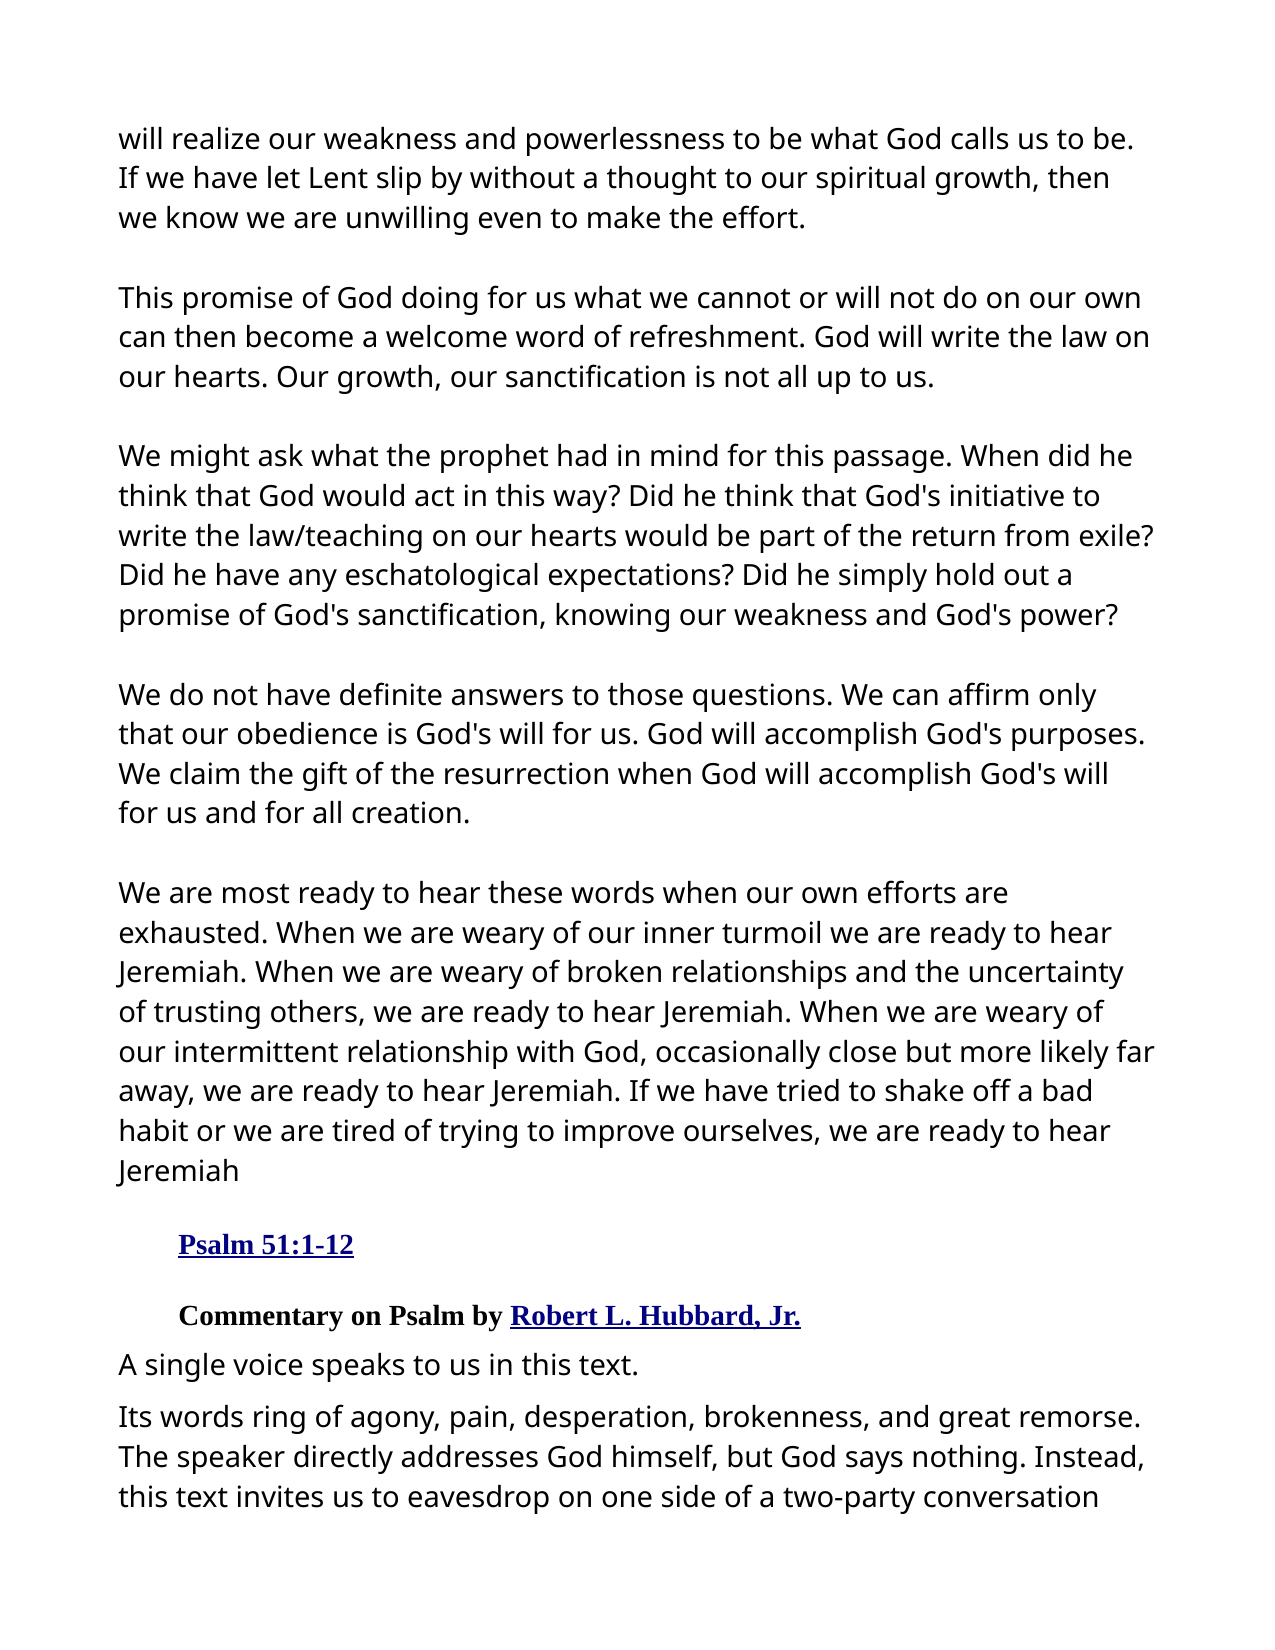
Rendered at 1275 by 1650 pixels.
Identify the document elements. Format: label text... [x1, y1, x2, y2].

text A single voice speaks to us in this text. [118, 1344, 1157, 1384]
subtitle Commentary on Psalm by Robert L. Hubbard, Jr. [118, 1298, 1157, 1332]
text Its words ring of agony, pain, desperation, brokenness, and great remorse. The speaker directly addresses God himself, but God says nothing. Instead, this text invites us to eavesdrop on one side of a two-party conversation [118, 1396, 1157, 1516]
text will realize our weakness and powerlessness to be what God calls us to be. If we have let Lent slip by without a thought to our spiritual growth, then we know we are unwilling even to make the effort. This promise of God doing for us what we cannot or will not do on our own can then become a welcome word of refreshment. God will write the law on our hearts. Our growth, our sanctification is not all up to us. We might ask what the prophet had in mind for this passage. When did he think that God would act in this way? Did he think that God's initiative to write the law/teaching on our hearts would be part of the return from exile? Did he have any eschatological expectations? Did he simply hold out a promise of God's sanctification, knowing our weakness and God's power? We do not have definite answers to those questions. We can affirm only that our obedience is God's will for us. God will accomplish God's purposes. We claim the gift of the resurrection when God will accomplish God's will for us and for all creation. We are most ready to hear these words when our own efforts are exhausted. When we are weary of our inner turmoil we are ready to hear Jeremiah. When we are weary of broken relationships and the uncertainty of trusting others, we are ready to hear Jeremiah. When we are weary of our intermittent relationship with God, occasionally close but more likely far away, we are ready to hear Jeremiah. If we have tried to shake off a bad habit or we are tired of trying to improve ourselves, we are ready to hear Jeremiah [118, 118, 1157, 1190]
subtitle Psalm 51:1-12 [118, 1227, 1157, 1261]
